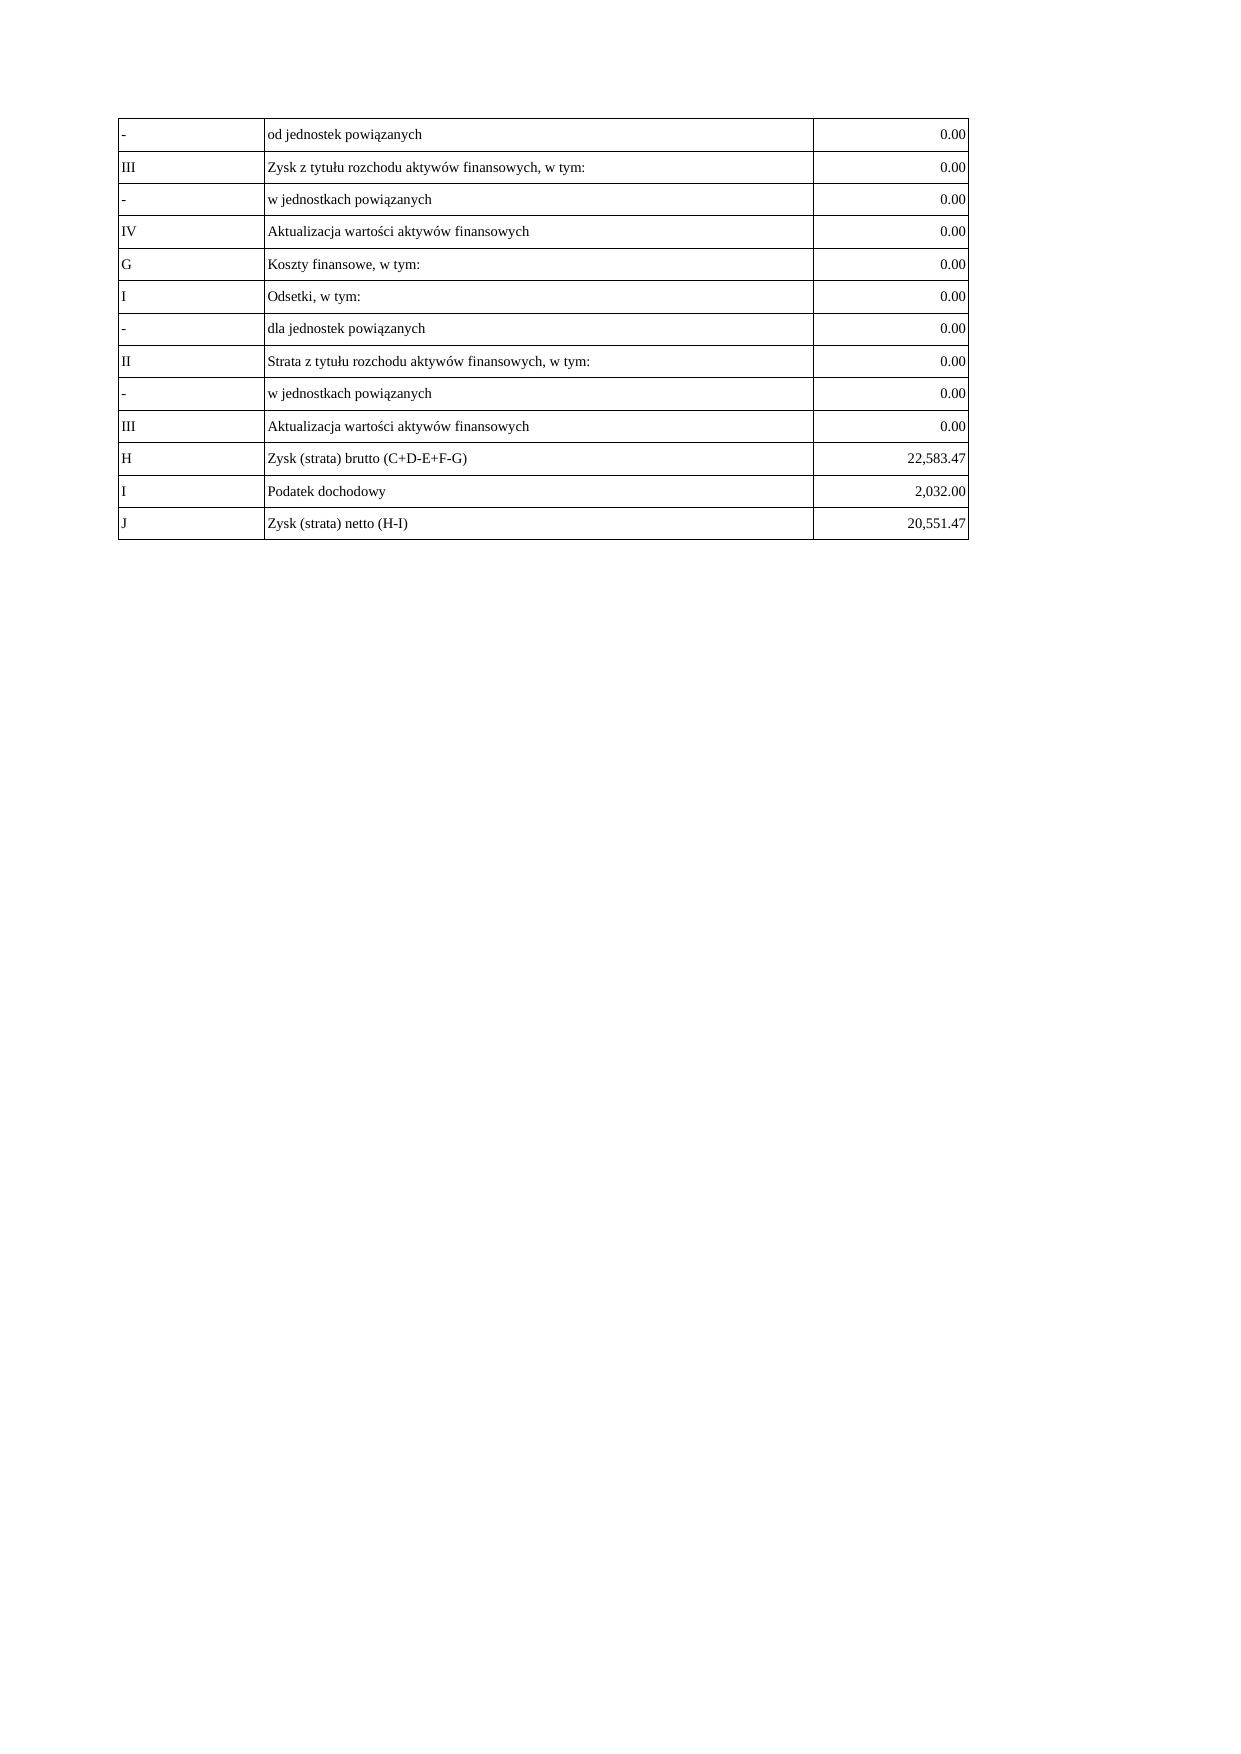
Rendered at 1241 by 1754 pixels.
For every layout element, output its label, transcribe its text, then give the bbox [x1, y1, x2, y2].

table_cell 20 551,47 [814, 508, 968, 539]
table_cell od jednostek powiązanych [265, 119, 813, 151]
table_cell Podatek dochodowy [265, 476, 813, 507]
table_cell w jednostkach powiązanych [265, 184, 813, 215]
table_cell 0,00 [814, 216, 968, 248]
table_cell 0,00 [814, 378, 968, 410]
table_cell - [119, 314, 264, 345]
table_cell w jednostkach powiązanych [265, 378, 813, 410]
table_cell 0,00 [814, 119, 968, 151]
table_cell Zysk z tytułu rozchodu aktywów finansowych, w tym: [265, 152, 813, 183]
table_cell III [119, 152, 264, 183]
table_cell 0,00 [814, 152, 968, 183]
table_cell 0,00 [814, 281, 968, 312]
table_cell I [119, 281, 264, 312]
table_cell 2 032,00 [814, 476, 968, 507]
table_cell 0,00 [814, 411, 968, 442]
table_cell Aktualizacja wartości aktywów finansowych [265, 411, 813, 442]
table_cell 0,00 [814, 314, 968, 345]
table_cell 0,00 [814, 346, 968, 377]
table_cell - [119, 119, 264, 151]
table_cell Strata z tytułu rozchodu aktywów finansowych, w tym: [265, 346, 813, 377]
table_cell - [119, 378, 264, 410]
table_cell I [119, 476, 264, 507]
table_cell H [119, 443, 264, 474]
table_cell 0,00 [814, 184, 968, 215]
table_cell II [119, 346, 264, 377]
table_cell Zysk (strata) netto (H-I) [265, 508, 813, 539]
table_cell IV [119, 216, 264, 248]
table_cell Odsetki, w tym: [265, 281, 813, 312]
table_cell - [119, 184, 264, 215]
table_cell J [119, 508, 264, 539]
table_cell G [119, 249, 264, 280]
table_cell dla jednostek powiązanych [265, 314, 813, 345]
table_cell Aktualizacja wartości aktywów finansowych [265, 216, 813, 248]
table_cell 22 583,47 [814, 443, 968, 474]
table_cell 0,00 [814, 249, 968, 280]
table_cell Zysk (strata) brutto (C+D-E+F-G) [265, 443, 813, 474]
table_cell Koszty finansowe, w tym: [265, 249, 813, 280]
table_cell III [119, 411, 264, 442]
